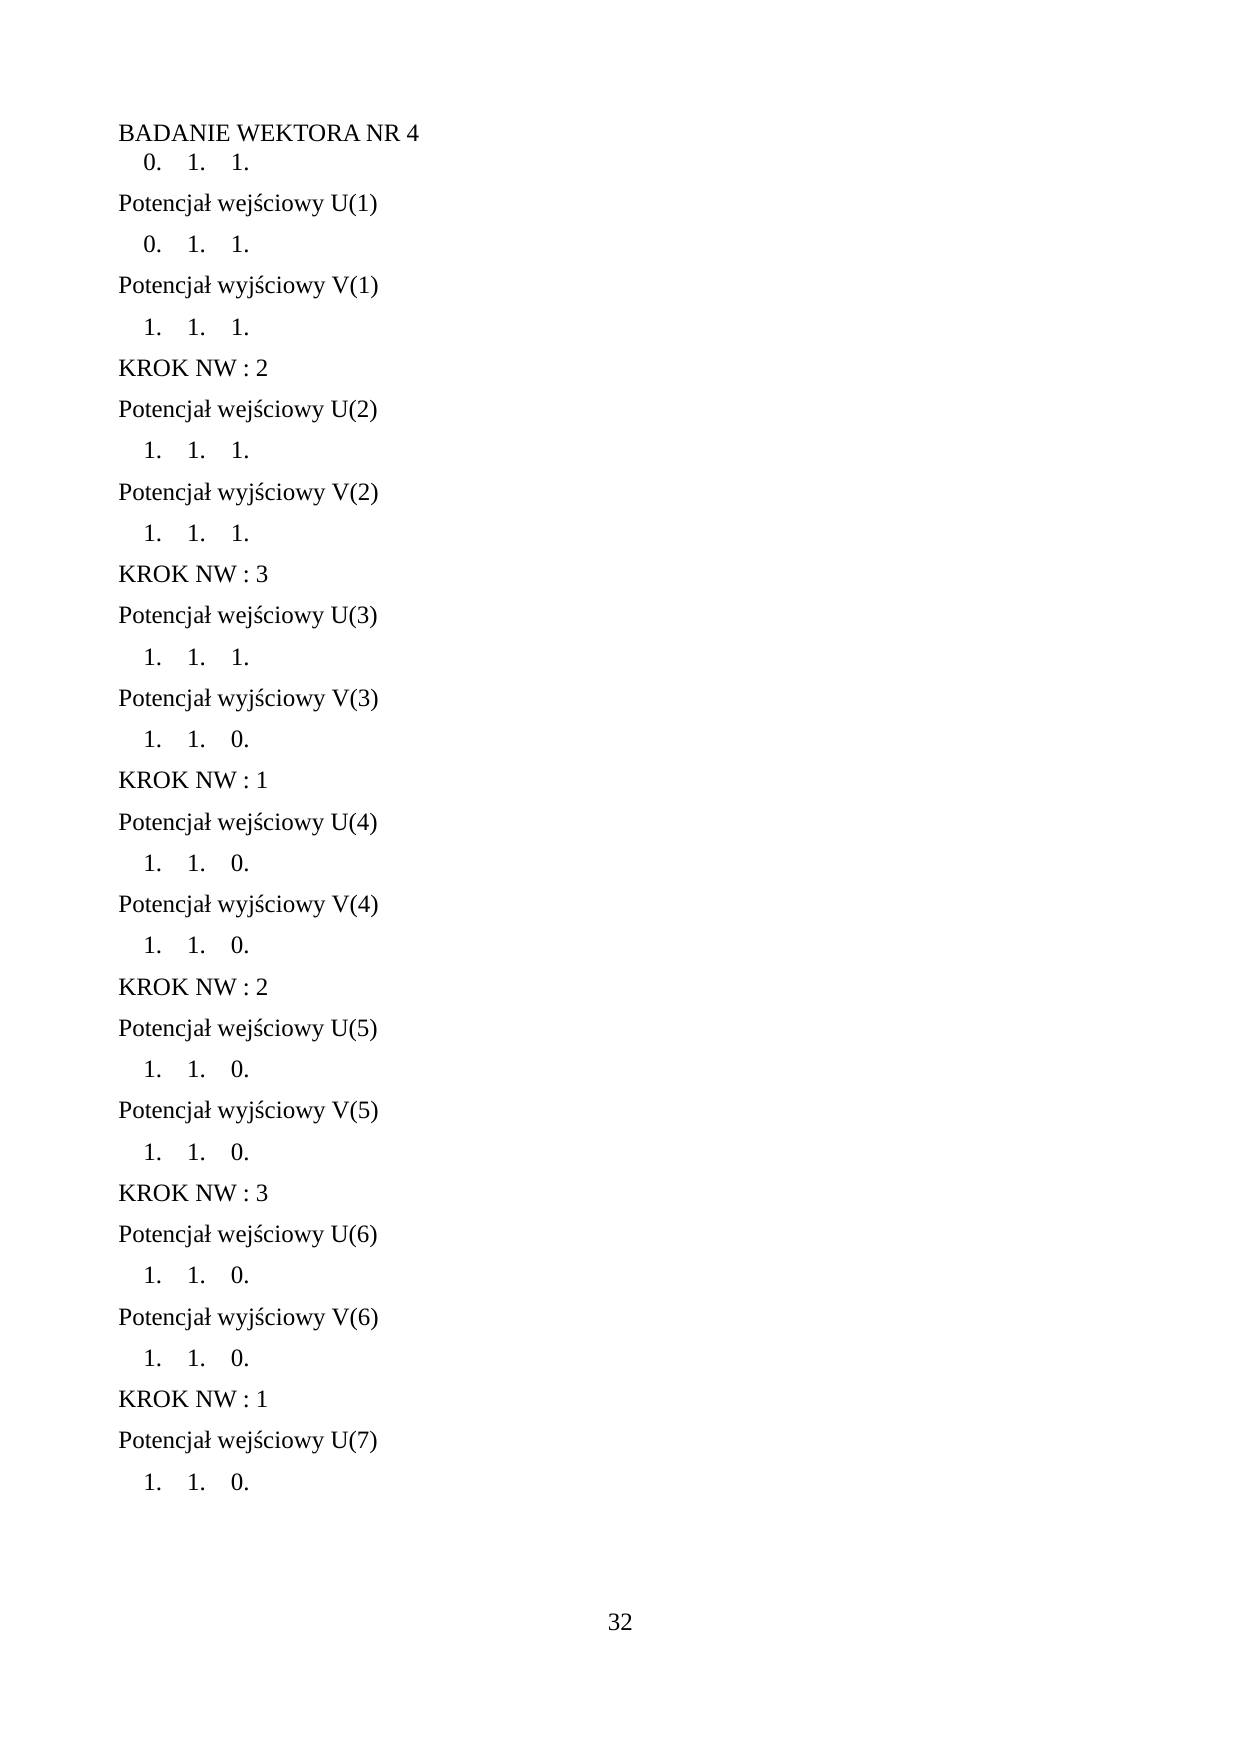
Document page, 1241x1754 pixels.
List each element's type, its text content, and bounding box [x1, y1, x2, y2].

text KROK NW : 3 [118, 1178, 1122, 1207]
text 1. 1. 0. [118, 1261, 1122, 1289]
text Potencjał wyjściowy V(1) [118, 271, 1122, 299]
text BADANIE WEKTORA NR 4 [118, 118, 1122, 147]
text Potencjał wejściowy U(2) [118, 394, 1122, 423]
text 1. 1. 1. [118, 518, 1122, 547]
text 1. 1. 1. [118, 642, 1122, 671]
text 1. 1. 0. [118, 724, 1122, 753]
text Potencjał wejściowy U(7) [118, 1426, 1122, 1454]
text Potencjał wyjściowy V(3) [118, 683, 1122, 712]
text 0. 1. 1. [118, 147, 1122, 176]
text 1. 1. 0. [118, 848, 1122, 877]
text KROK NW : 2 [118, 353, 1122, 382]
text Potencjał wejściowy U(4) [118, 807, 1122, 836]
text Potencjał wejściowy U(5) [118, 1013, 1122, 1042]
text Potencjał wejściowy U(6) [118, 1219, 1122, 1248]
text 1. 1. 0. [118, 931, 1122, 959]
text 0. 1. 1. [118, 229, 1122, 258]
text 1. 1. 1. [118, 312, 1122, 341]
text Potencjał wejściowy U(3) [118, 601, 1122, 629]
text KROK NW : 1 [118, 1384, 1122, 1413]
text 1. 1. 0. [118, 1467, 1122, 1496]
text 1. 1. 1. [118, 436, 1122, 464]
text Potencjał wyjściowy V(2) [118, 477, 1122, 506]
text Potencjał wyjściowy V(5) [118, 1096, 1122, 1124]
text KROK NW : 1 [118, 766, 1122, 794]
text Potencjał wyjściowy V(6) [118, 1302, 1122, 1331]
text 1. 1. 0. [118, 1054, 1122, 1083]
text KROK NW : 2 [118, 972, 1122, 1001]
text Potencjał wejściowy U(1) [118, 188, 1122, 217]
text 1. 1. 0. [118, 1343, 1122, 1372]
text 1. 1. 0. [118, 1137, 1122, 1166]
text KROK NW : 3 [118, 559, 1122, 588]
text Potencjał wyjściowy V(4) [118, 889, 1122, 918]
